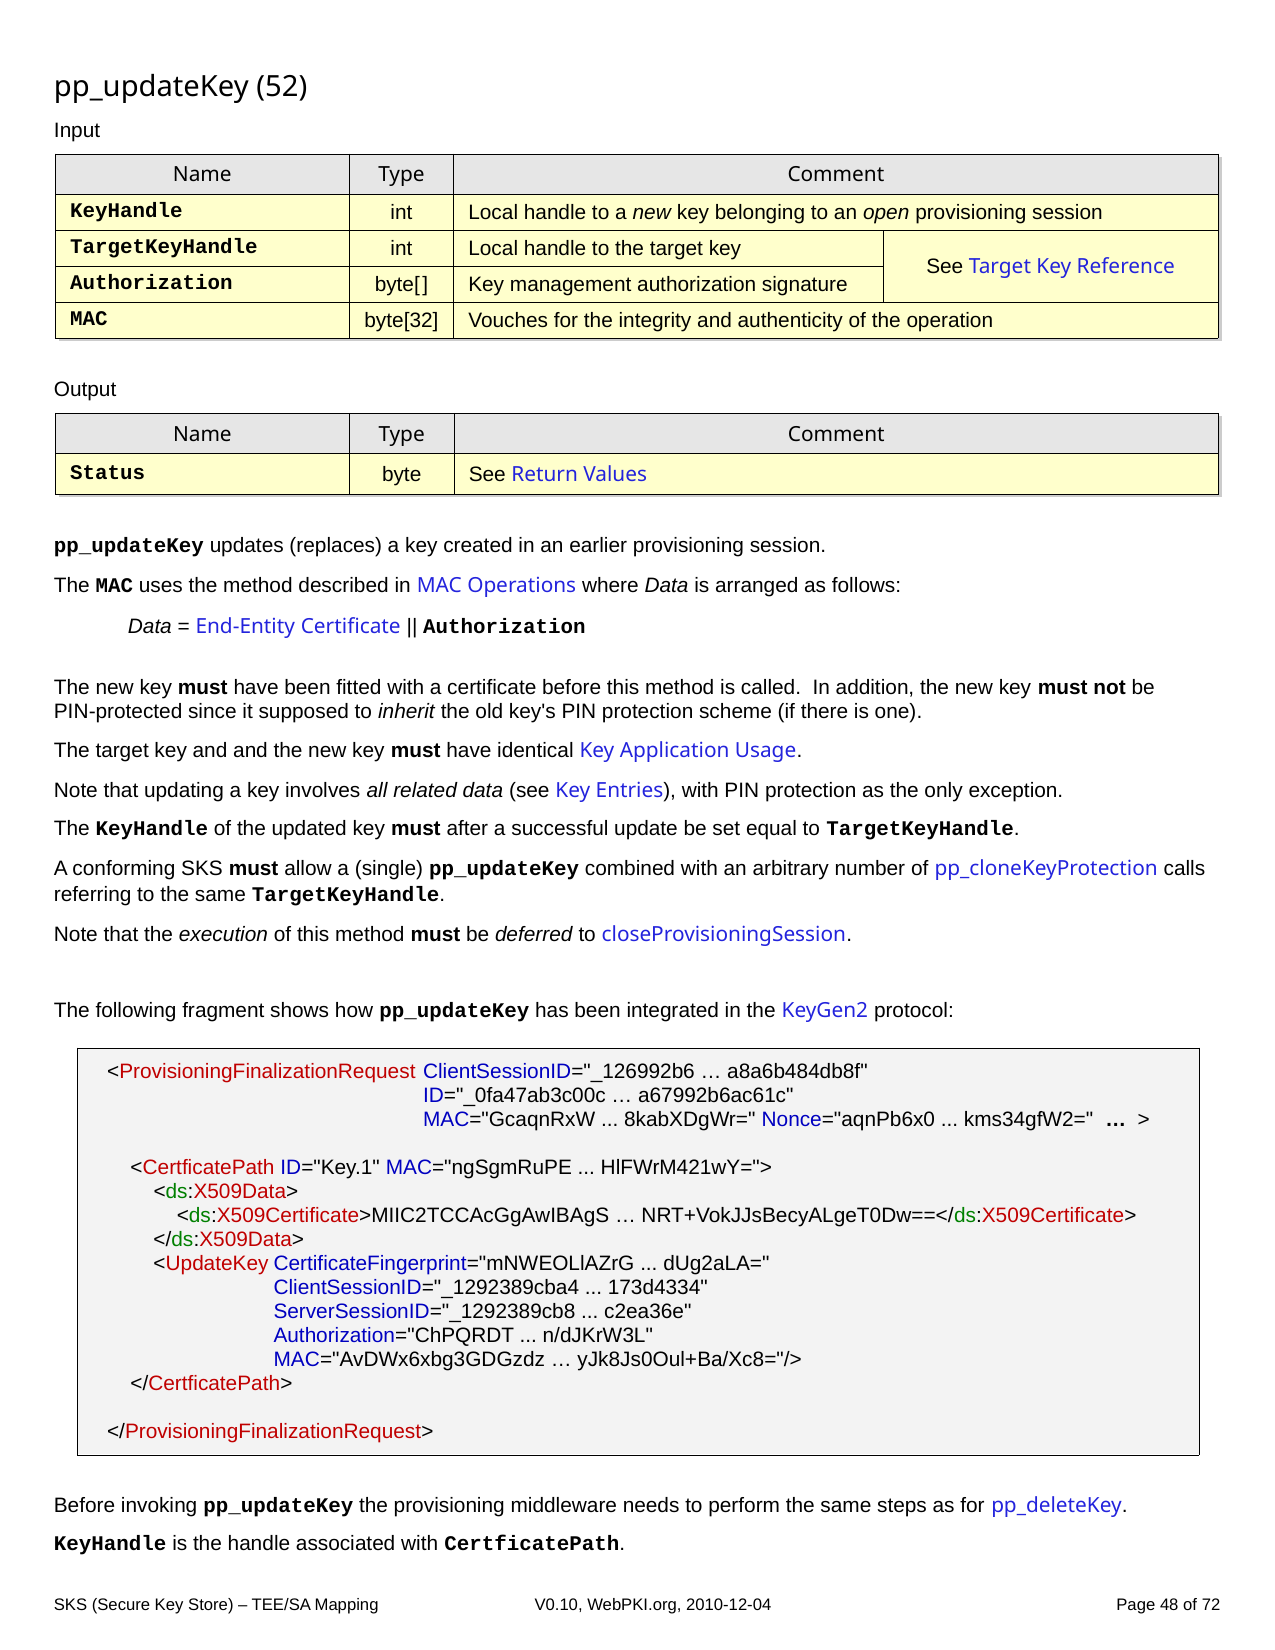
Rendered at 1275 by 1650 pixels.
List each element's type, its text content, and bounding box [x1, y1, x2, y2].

table_cell See Return Values [455, 454, 1218, 494]
table_cell Local handle to a new key belonging to an open provisioning session [454, 195, 1218, 230]
table_header Comment [454, 155, 1218, 194]
table_cell int [350, 195, 453, 230]
table_cell Key management authorization signature [454, 267, 883, 302]
table_header Type [350, 155, 453, 194]
text The new key must have been fitted with a certificate before this method is called. In addition, the new key must not be PIN‑protected since it supposed to inherit the old key's PIN protection scheme (if there is one). [54, 651, 1221, 723]
table_header Type [350, 414, 454, 453]
text Before invoking pp_updateKey the provisioning middleware needs to perform the same steps as for pp_deleteKey. [54, 1490, 1221, 1519]
text A conforming SKS must allow a (single) pp_updateKey combined with an arbitrary number of pp_cloneKeyProtection calls referring to the same TargetKeyHandle. [54, 853, 1221, 907]
text Output [54, 377, 1221, 401]
table_cell byte [350, 454, 454, 494]
table_header Name [56, 414, 349, 453]
text The MAC uses the method described in MAC Operations where Data is arranged as follows: [54, 571, 1221, 599]
table_cell Vouches for the integrity and authenticity of the operation [454, 303, 1218, 338]
text Note that updating a key involves all related data (see Key Entries), with PIN protection as the only exception. [54, 775, 1221, 803]
table_cell See Target Key Reference [884, 231, 1218, 266]
text The target key and and the new key must have identical Key Application Usage. [54, 735, 1221, 763]
text Note that the execution of this method must be deferred to closeProvisioningSession. [54, 919, 1221, 947]
table_cell byte⁮[32] [350, 303, 453, 338]
text KeyHandle is the handle associated with CertficatePath. [54, 1531, 1221, 1556]
subtitle pp_updateKey (52) [54, 66, 1221, 105]
table_header Comment [455, 414, 1218, 453]
text pp_updateKey updates (replaces) a key created in an earlier provisioning session. [54, 533, 1221, 559]
table_cell TargetKeyHandle [56, 231, 349, 266]
table_header Name [56, 155, 349, 194]
table_cell Local handle to the target key [454, 231, 883, 266]
text Input [54, 118, 1221, 142]
table_cell int [350, 231, 453, 266]
table_cell Authorization [56, 267, 349, 302]
text The following fragment shows how pp_updateKey has been integrated in the KeyGen2 protocol: [54, 995, 1221, 1047]
table_header <ProvisioningFinalizationRequest ClientSessionID="_126992b6 … a8a6b484db8f" ID="_0fa47ab3c00c … a67992b6ac61c" MAC="GcaqnRxW ... 8kabXDgWr=" Nonce="aqnPb6x0 ... kms34gfW2=" … > <CertficatePath ID="Key.1" MAC="ngSgmRuPE ... HlFWrM421wY="> <ds:X509Data> <ds:X509Certificate>MIIC2TCCAcGgAwIBAgS … NRT+VokJJsBecyALgeT0Dw==</ds:X509Certificate> </ds:X509Data> <UpdateKey CertificateFingerprint="mNWEOLlAZrG ... dUg2aLA=" ClientSessionID="_1292389cba4 ... 173d4334" ServerSessionID="_1292389cb8 ... c2ea36e" Authorization="ChPQRDT ... n/dJKrW3L" MAC="AvDWx6xbg3GDGzdz … yJk8Js0Oul+Ba/Xc8="/> </CertficatePath> </ProvisioningFinalizationRequest> [78, 1049, 1199, 1454]
table_cell KeyHandle [56, 195, 349, 230]
table_cell byte⁮[ ] [350, 267, 453, 302]
table_cell MAC [56, 303, 349, 338]
table_cell Status [56, 454, 349, 494]
text The KeyHandle of the updated key must after a successful update be set equal to TargetKeyHandle. [54, 815, 1221, 841]
text Data = End-Entity Certificate || Authorization [54, 611, 1221, 639]
